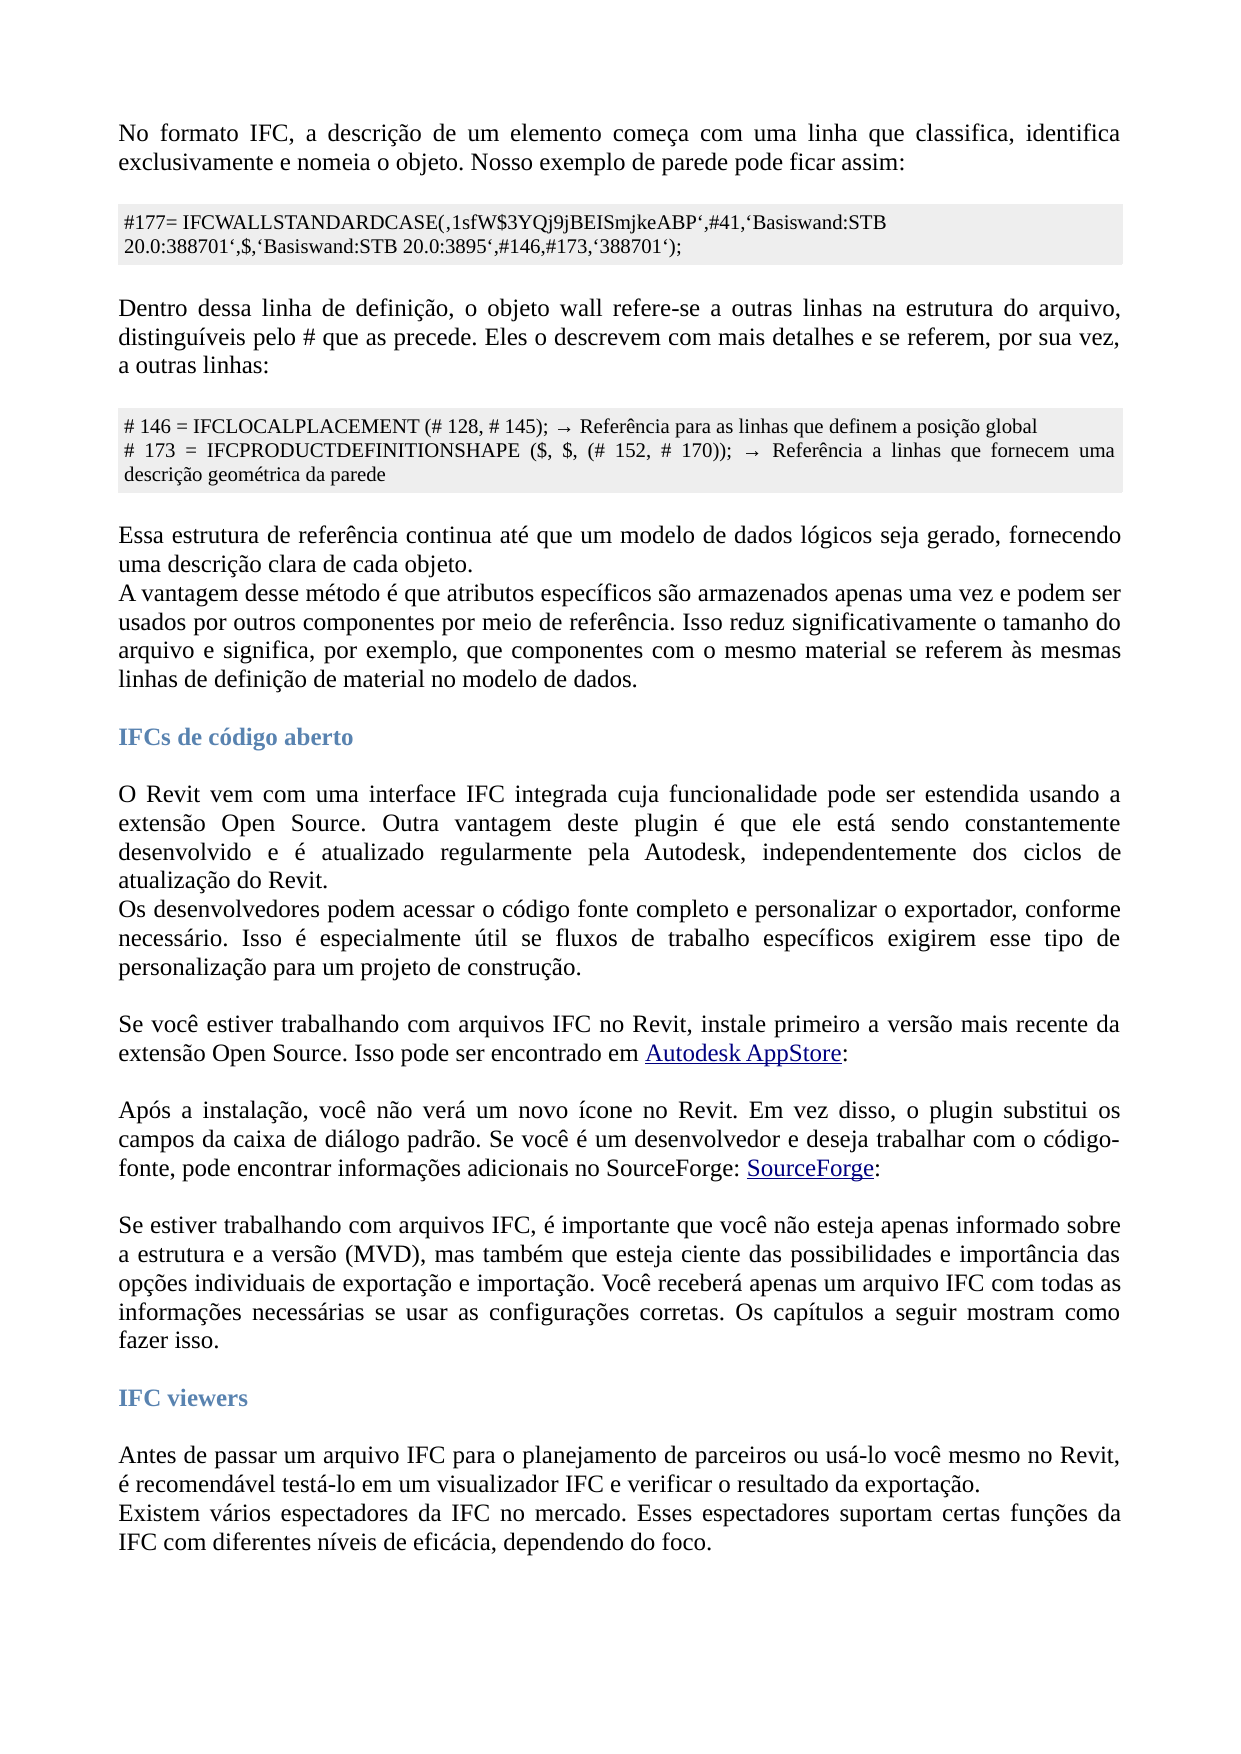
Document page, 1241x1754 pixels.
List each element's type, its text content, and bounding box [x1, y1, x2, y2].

text Essa estrutura de referência continua até que um modelo de dados lógicos seja gerado, fornecendo uma descrição clara de cada objeto. [118, 521, 1122, 578]
text Dentro dessa linha de definição, o objeto wall refere-se a outras linhas na estrutura do arquivo, distinguíveis pelo # que as precede. Eles o descrevem com mais detalhes e se referem, por sua vez, a outras linhas: [118, 293, 1122, 379]
text Se estiver trabalhando com arquivos IFC, é importante que você não esteja apenas informado sobre a estrutura e a versão (MVD), mas também que esteja ciente das possibilidades e importância das opções individuais de exportação e importação. Você receberá apenas um arquivo IFC com todas as informações necessárias se usar as configurações corretas. Os capítulos a seguir mostram como fazer isso. [118, 1211, 1122, 1354]
text No formato IFC, a descrição de um elemento começa com uma linha que classifica, identifica exclusivamente e nomeia o objeto. Nosso exemplo de parede pode ficar assim: [118, 118, 1122, 176]
text IFC viewers [118, 1383, 1122, 1412]
text IFCs de código aberto [118, 722, 1122, 751]
table_header #177= IFCWALLSTANDARDCASE(‚1sfW$3YQj9jBEISmjkeABP‘,#41,‘Basiswand:STB 20.0:388701‘,$,‘Basiswand:STB 20.0:3895‘,#146,#173,‘388701‘); [119, 205, 1122, 264]
text Existem vários espectadores da IFC no mercado. Esses espectadores suportam certas funções da IFC com diferentes níveis de eficácia, dependendo do foco. [118, 1498, 1122, 1556]
text Se você estiver trabalhando com arquivos IFC no Revit, instale primeiro a versão mais recente da extensão Open Source. Isso pode ser encontrado em Autodesk AppStore: [118, 1009, 1122, 1067]
table_header # 146 = IFCLOCALPLACEMENT (# 128, # 145); → Referência para as linhas que definem a posição global # 173 = IFCPRODUCTDEFINITIONSHAPE ($, $, (# 152, # 170)); → Referência a linhas que fornecem uma descrição geométrica da parede [119, 409, 1122, 492]
text Após a instalação, você não verá um novo ícone no Revit. Em vez disso, o plugin substitui os campos da caixa de diálogo padrão. Se você é um desenvolvedor e deseja trabalhar com o código-fonte, pode encontrar informações adicionais no SourceForge: SourceForge: [118, 1096, 1122, 1182]
text A vantagem desse método é que atributos específicos são armazenados apenas uma vez e podem ser usados por outros componentes por meio de referência. Isso reduz significativamente o tamanho do arquivo e significa, por exemplo, que componentes com o mesmo material se referem às mesmas linhas de definição de material no modelo de dados. [118, 578, 1122, 693]
text O Revit vem com uma interface IFC integrada cuja funcionalidade pode ser estendida usando a extensão Open Source. Outra vantagem deste plugin é que ele está sendo constantemente desenvolvido e é atualizado regularmente pela Autodesk, independentemente dos ciclos de atualização do Revit. [118, 779, 1122, 894]
text Os desenvolvedores podem acessar o código fonte completo e personalizar o exportador, conforme necessário. Isso é especialmente útil se fluxos de trabalho específicos exigirem esse tipo de personalização para um projeto de construção. [118, 894, 1122, 981]
text Antes de passar um arquivo IFC para o planejamento de parceiros ou usá-lo você mesmo no Revit, é recomendável testá-lo em um visualizador IFC e verificar o resultado da exportação. [118, 1441, 1122, 1498]
